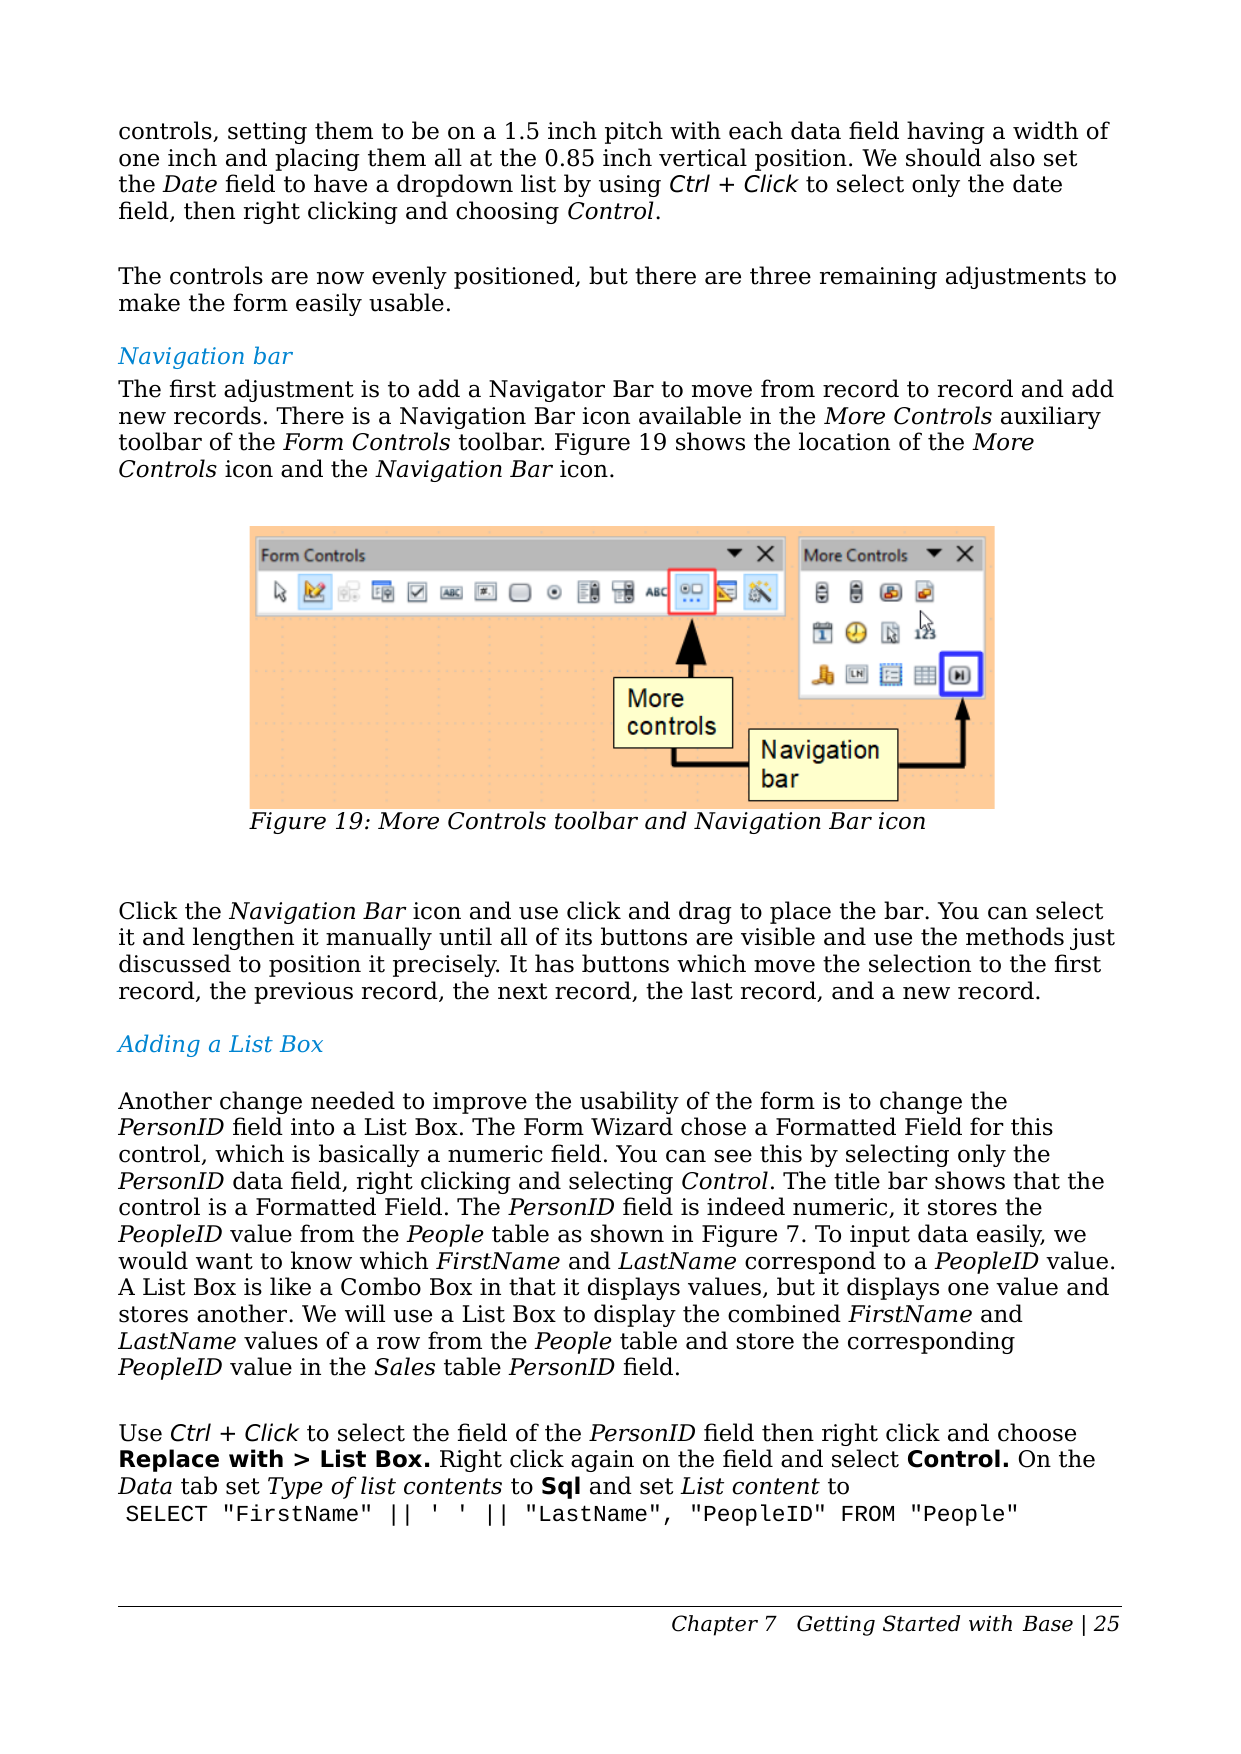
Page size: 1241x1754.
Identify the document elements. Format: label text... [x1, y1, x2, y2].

text Click the Navigation Bar icon and use click and drag to place the bar. You can select it and lengthen it manually until all of its buttons are visible and use the methods just discussed to position it precisely. It has buttons which move the selection to the first record, the previous record, the next record, the last record, and a new record. [118, 898, 1122, 1004]
subtitle Adding a List Box [118, 1031, 1122, 1058]
text Another change needed to improve the usability of the form is to change the PersonID field into a List Box. The Form Wizard chose a Formatted Field for this control, which is basically a numeric field. You can see this by selecting only the PersonID data field, right clicking and selecting Control. The title bar shows that the control is a Formatted Field. The PersonID field is indeed numeric, it stores the PeopleID value from the People table as shown in Figure 7. To input data easily, we would want to know which FirstName and LastName correspond to a PeopleID value. A List Box is like a Combo Box in that it displays values, but it displays one value and stores another. We will use a List Box to display the combined FirstName and LastName values of a row from the People table and store the corresponding PeopleID value in the Sales table PersonID field. [118, 1088, 1122, 1381]
text Figure 19: More Controls toolbar and Navigation Bar icon [249, 809, 994, 835]
picture [249, 526, 995, 809]
text The first adjustment is to add a Navigator Bar to move from record to record and add new records. There is a Navigation Bar icon available in the More Controls auxiliary toolbar of the Form Controls toolbar. Figure 19 shows the location of the More Controls icon and the Navigation Bar icon. [118, 376, 1122, 483]
text The controls are now evenly positioned, but there are three remaining adjustments to make the form easily usable. [118, 263, 1122, 317]
text controls, setting them to be on a 1.5 inch pitch with each data field having a width of one inch and placing them all at the 0.85 inch vertical position. We should also set the Date field to have a dropdown list by using Ctrl + Click to select only the date field, then right clicking and choosing Control. [118, 118, 1122, 225]
subtitle Navigation bar [118, 343, 1122, 370]
text Use Ctrl + Click to select the field of the PersonID field then right click and choose Replace with > List Box. Right click again on the field and select Control. On the Data tab set Type of list contents to Sql and set List content to SELECT "FirstName" || ' ' || "LastName", "PeopleID" FROM "People" [118, 1420, 1122, 1528]
